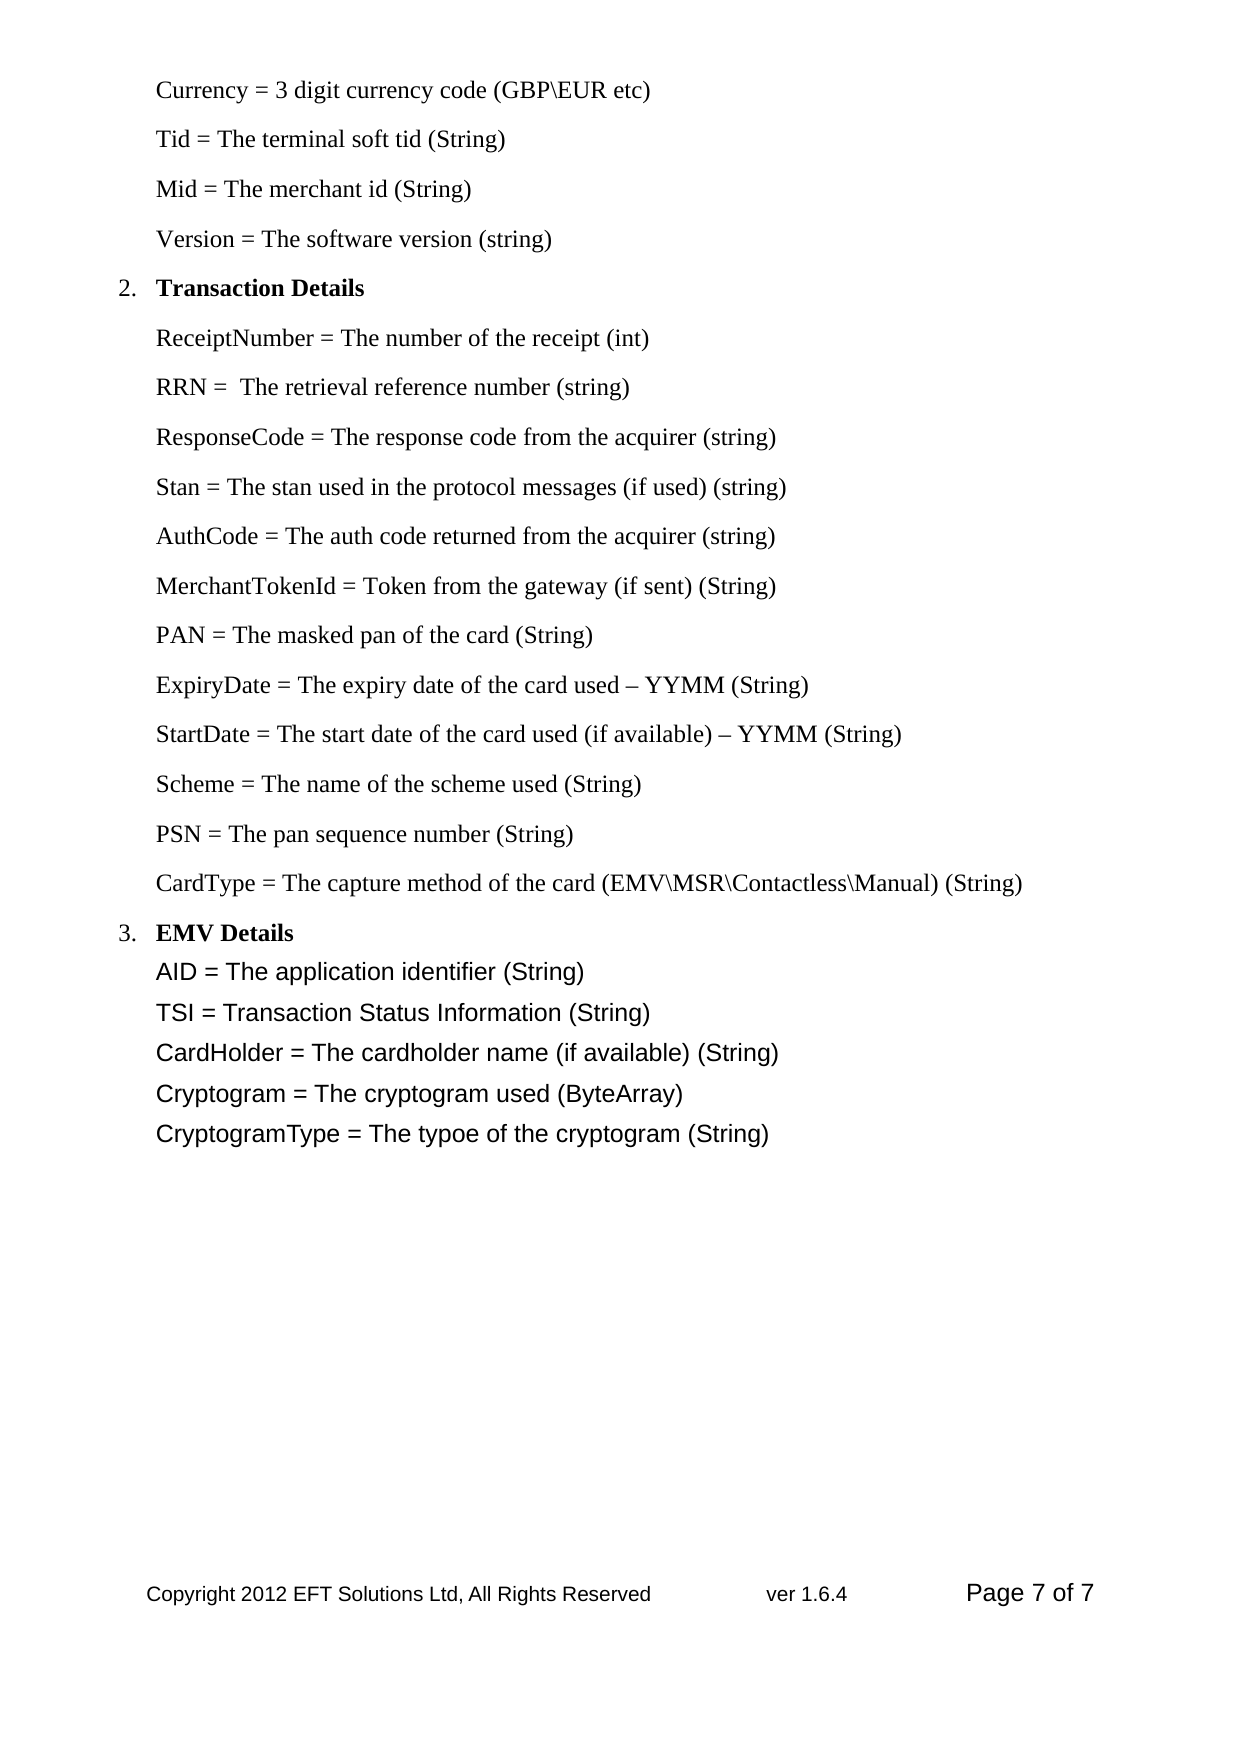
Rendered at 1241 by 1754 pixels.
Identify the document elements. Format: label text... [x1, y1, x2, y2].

text ResponseCode = The response code from the acquirer (string) [156, 422, 1122, 451]
text CryptogramType = The typoe of the cryptogram (String) [156, 1119, 1122, 1148]
text Currency = 3 digit currency code (GBP\EUR etc) [118, 75, 1122, 104]
text CardType = The capture method of the card (EMV\MSR\Contactless\Manual) (String) [156, 868, 1122, 897]
list EMV Details [118, 918, 1122, 947]
text AuthCode = The auth code returned from the acquirer (string) [156, 521, 1122, 550]
text TSI = Transaction Status Information (String) [156, 998, 1122, 1026]
text Mid = The merchant id (String) [118, 174, 1122, 203]
text StartDate = The start date of the card used (if available) – YYMM (String) [156, 719, 1122, 748]
text MerchantTokenId = Token from the gateway (if sent) (String) [156, 571, 1122, 599]
text Tid = The terminal soft tid (String) [118, 124, 1122, 153]
text CardHolder = The cardholder name (if available) (String) [156, 1038, 1122, 1067]
text Scheme = The name of the scheme used (String) [156, 769, 1122, 798]
text PAN = The masked pan of the card (String) [156, 620, 1122, 649]
text Cryptogram = The cryptogram used (ByteArray) [156, 1079, 1122, 1107]
list Transaction Details [118, 273, 1122, 302]
text ExpiryDate = The expiry date of the card used – YYMM (String) [156, 670, 1122, 699]
text Stan = The stan used in the protocol messages (if used) (string) [156, 472, 1122, 500]
text Version = The software version (string) [118, 224, 1122, 252]
text RRN = The retrieval reference number (string) [156, 372, 1122, 401]
text PSN = The pan sequence number (String) [156, 819, 1122, 847]
text ReceiptNumber = The number of the receipt (int) [156, 323, 1122, 352]
text AID = The application identifier (String) [156, 957, 1122, 986]
